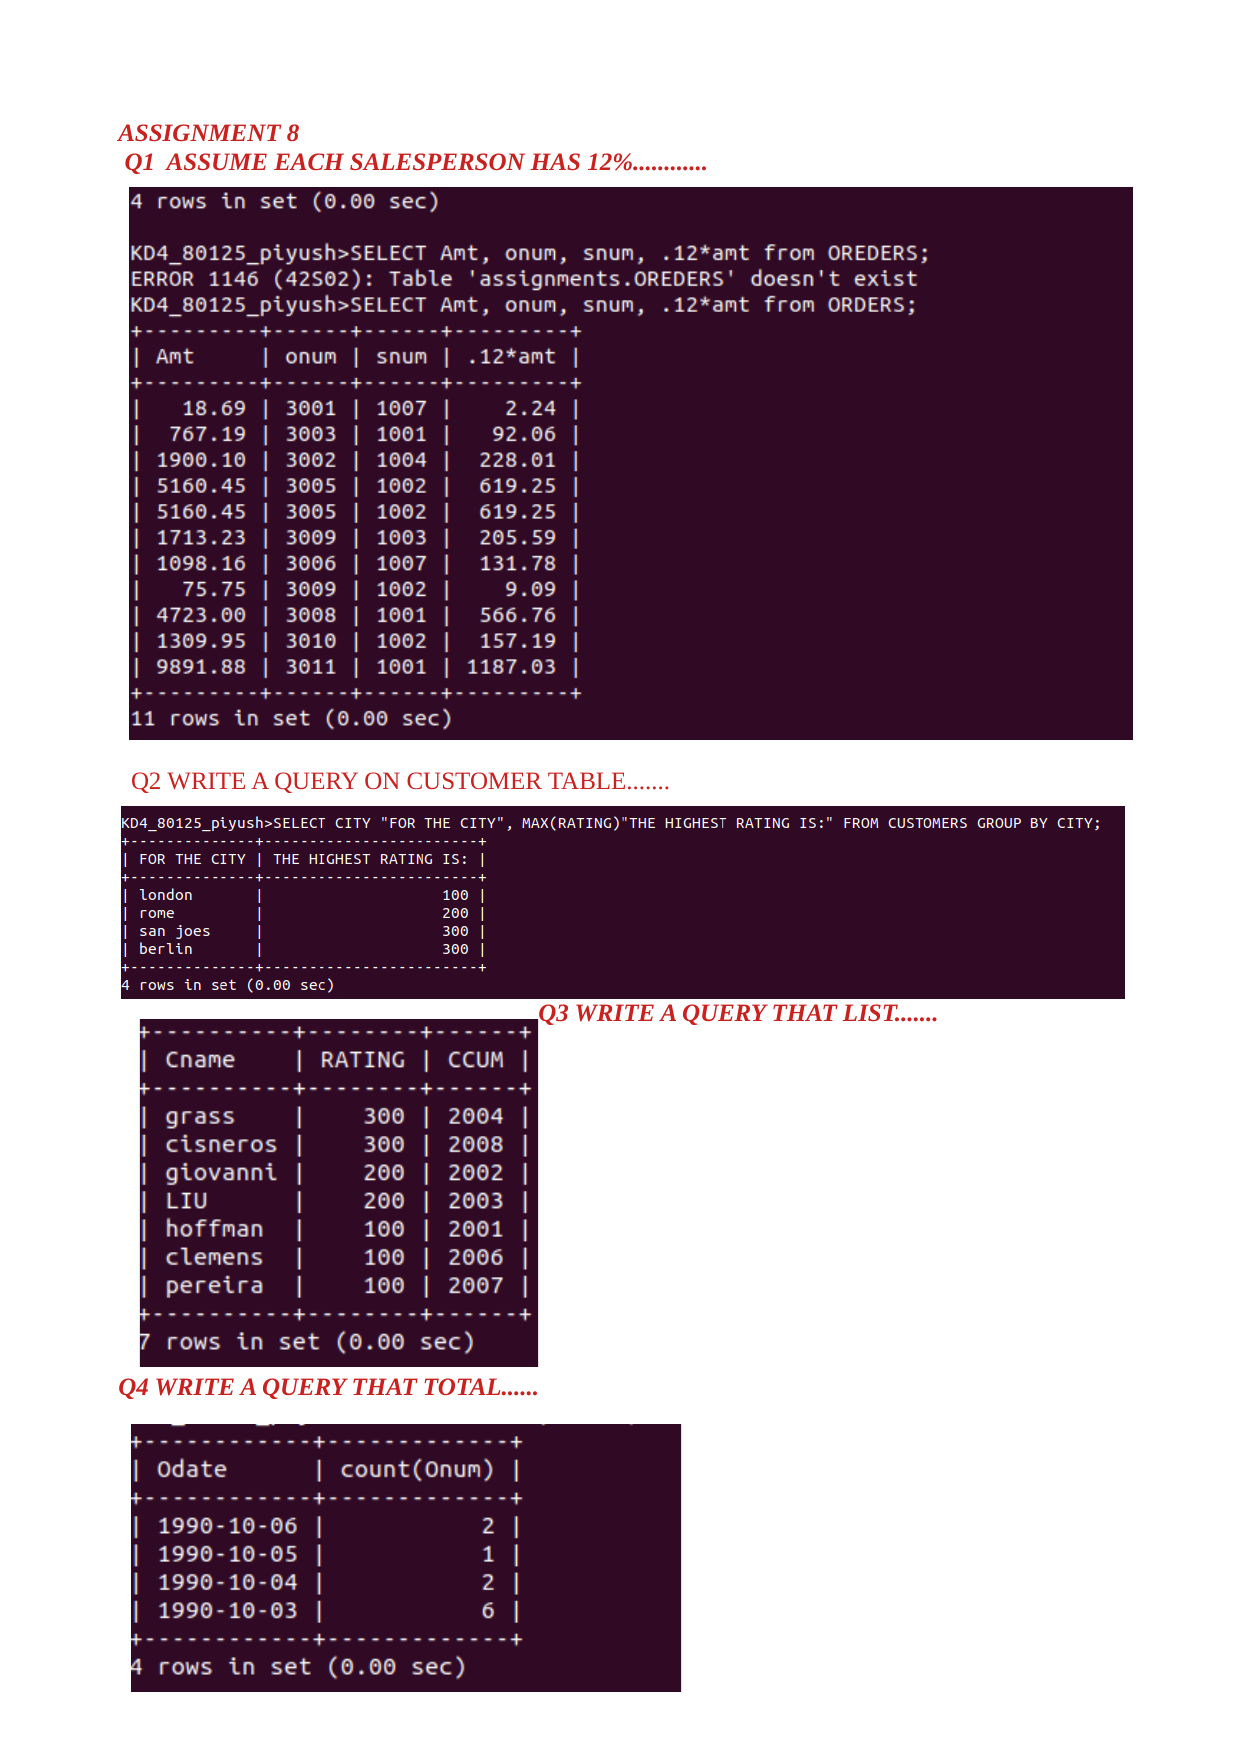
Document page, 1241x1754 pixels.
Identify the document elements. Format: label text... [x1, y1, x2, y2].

picture [129, 187, 1133, 740]
picture [121, 806, 1125, 999]
text Q4 WRITE A QUERY THAT TOTAL...... [118, 1372, 1122, 1401]
picture [139, 1019, 539, 1367]
text Q3 WRITE A QUERY THAT LIST....... [118, 797, 1122, 1027]
picture [131, 1424, 682, 1692]
text ASSIGNMENT 8 [118, 118, 1122, 147]
text Q1 ASSUME EACH SALESPERSON HAS 12%............ [118, 147, 1122, 176]
